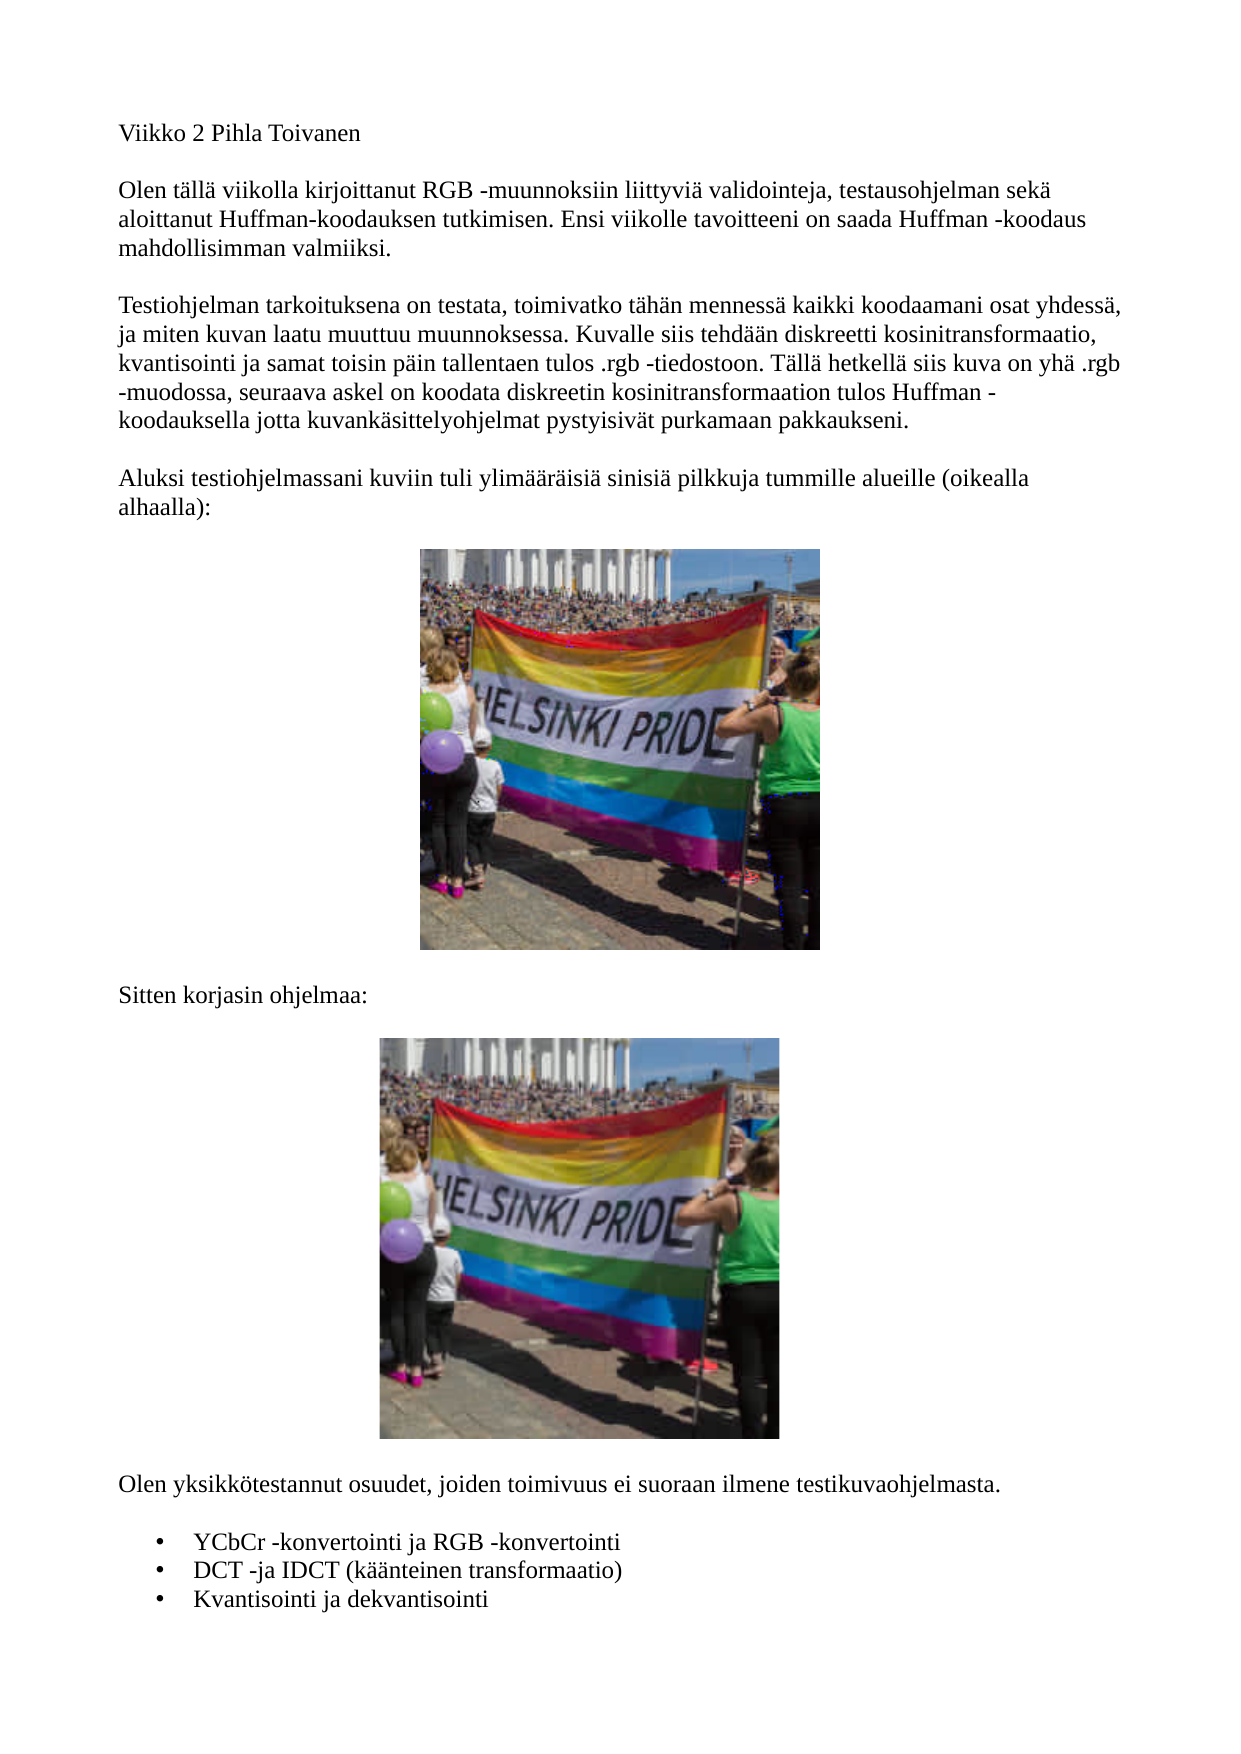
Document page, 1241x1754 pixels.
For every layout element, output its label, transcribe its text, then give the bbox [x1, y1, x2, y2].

list DCT -ja IDCT (käänteinen transformaatio) [156, 1556, 1122, 1584]
text Testiohjelman tarkoituksena on testata, toimivatko tähän mennessä kaikki koodaamani osat yhdessä, ja miten kuvan laatu muuttuu muunnoksessa. Kuvalle siis tehdään diskreetti kosinitransformaatio, kvantisointi ja samat toisin päin tallentaen tulos .rgb -tiedostoon. Tällä hetkellä siis kuva on yhä .rgb -muodossa, seuraava askel on koodata diskreetin kosinitransformaation tulos Huffman -koodauksella jotta kuvankäsittelyohjelmat pystyisivät purkamaan pakkaukseni. [118, 291, 1122, 434]
text Viikko 2 Pihla Toivanen [118, 118, 1122, 147]
text Olen tällä viikolla kirjoittanut RGB -muunnoksiin liittyviä validointeja, testausohjelman sekä aloittanut Huffman-koodauksen tutkimisen. Ensi viikolle tavoitteeni on saada Huffman -koodaus mahdollisimman valmiiksi. [118, 176, 1122, 262]
text Sitten korjasin ohjelmaa: [118, 981, 1122, 1009]
text Olen yksikkötestannut osuudet, joiden toimivuus ei suoraan ilmene testikuvaohjelmasta. [118, 1469, 1122, 1498]
list YCbCr -konvertointi ja RGB -konvertointi [156, 1527, 1122, 1556]
list Kvantisointi ja dekvantisointi [156, 1584, 1122, 1613]
picture [420, 549, 820, 950]
text Aluksi testiohjelmassani kuviin tuli ylimääräisiä sinisiä pilkkuja tummille alueille (oikealla alhaalla): [118, 463, 1122, 521]
picture [379, 1038, 780, 1439]
